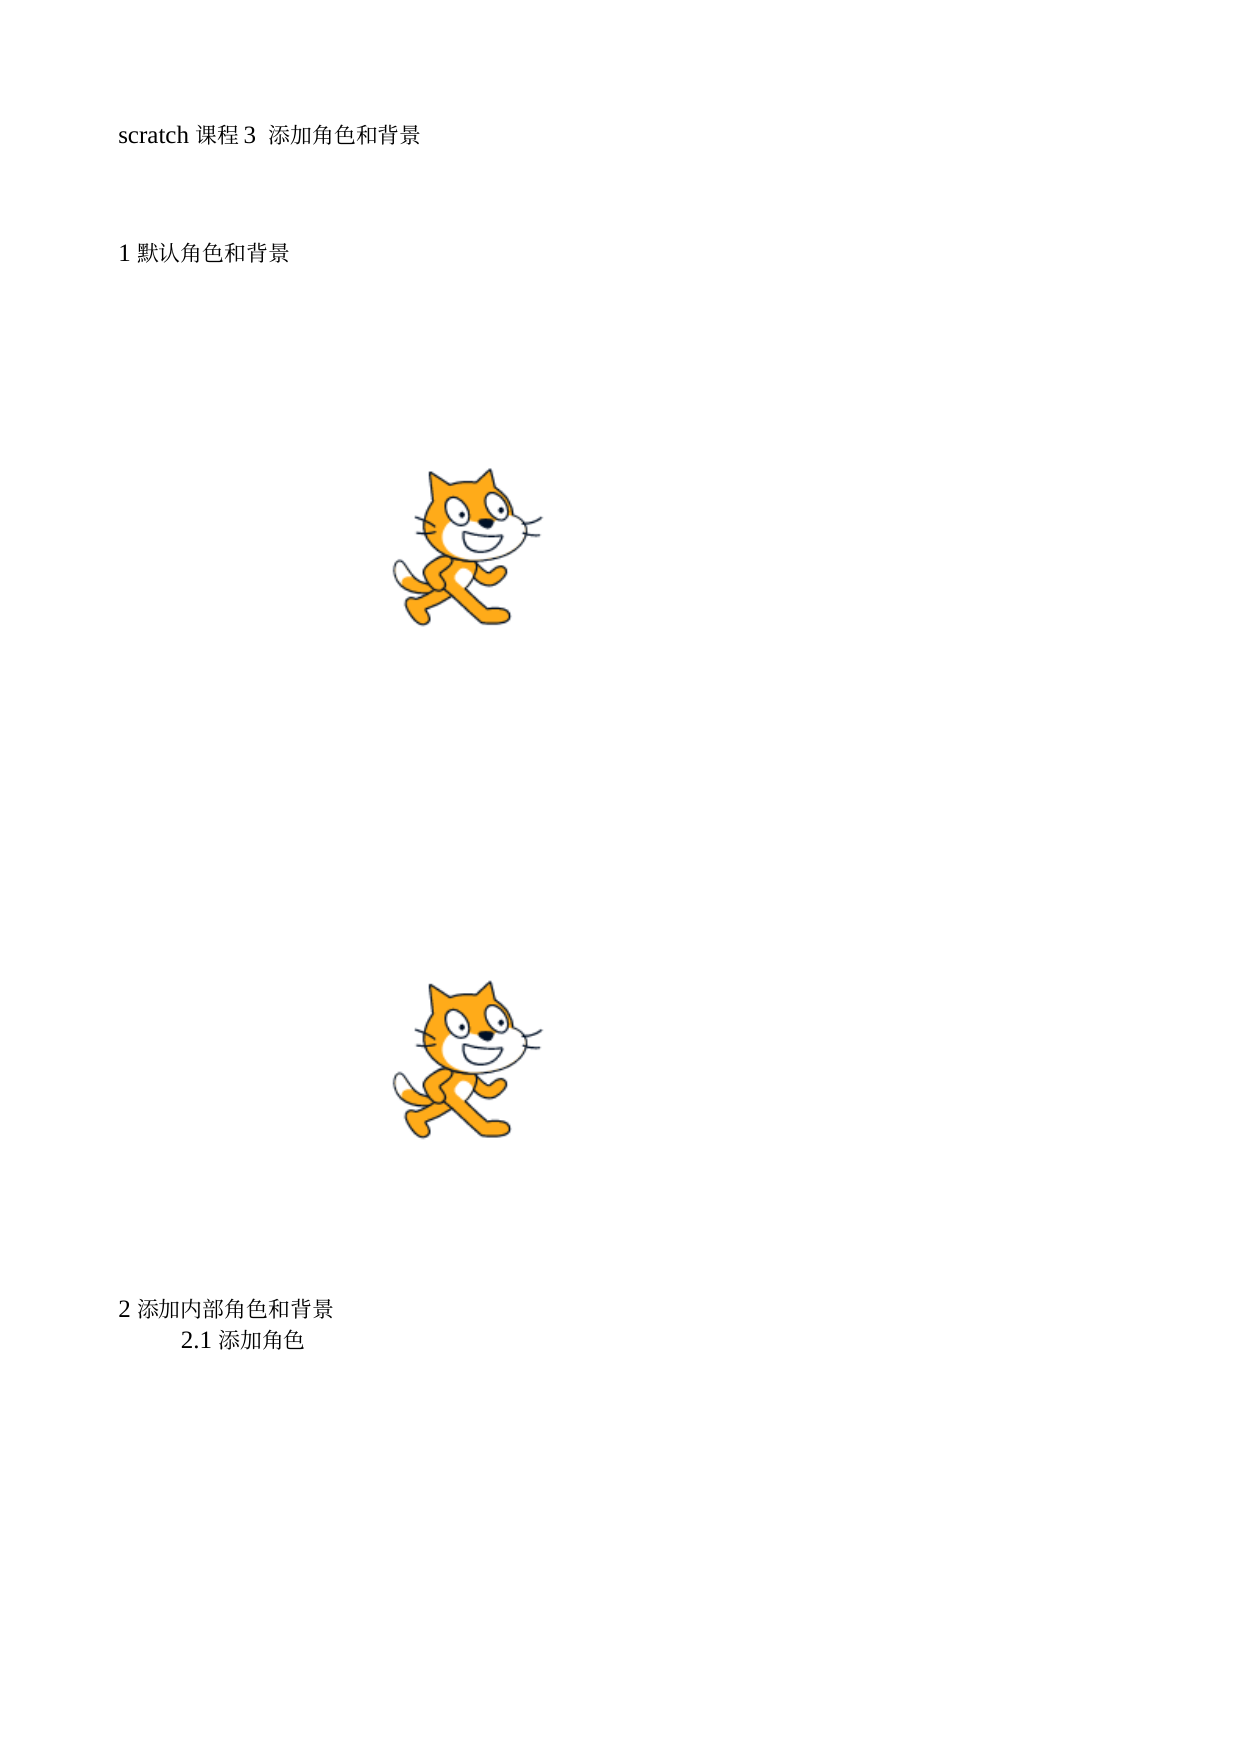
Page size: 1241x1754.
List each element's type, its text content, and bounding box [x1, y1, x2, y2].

picture [118, 267, 842, 1293]
text 1 默认角色和背景 [118, 236, 1122, 267]
text 2.1 添加角色 [181, 1324, 1122, 1355]
text 2 添加内部角色和背景 [118, 1292, 1122, 1324]
text scratch 课程3 添加角色和背景 [118, 118, 1122, 149]
